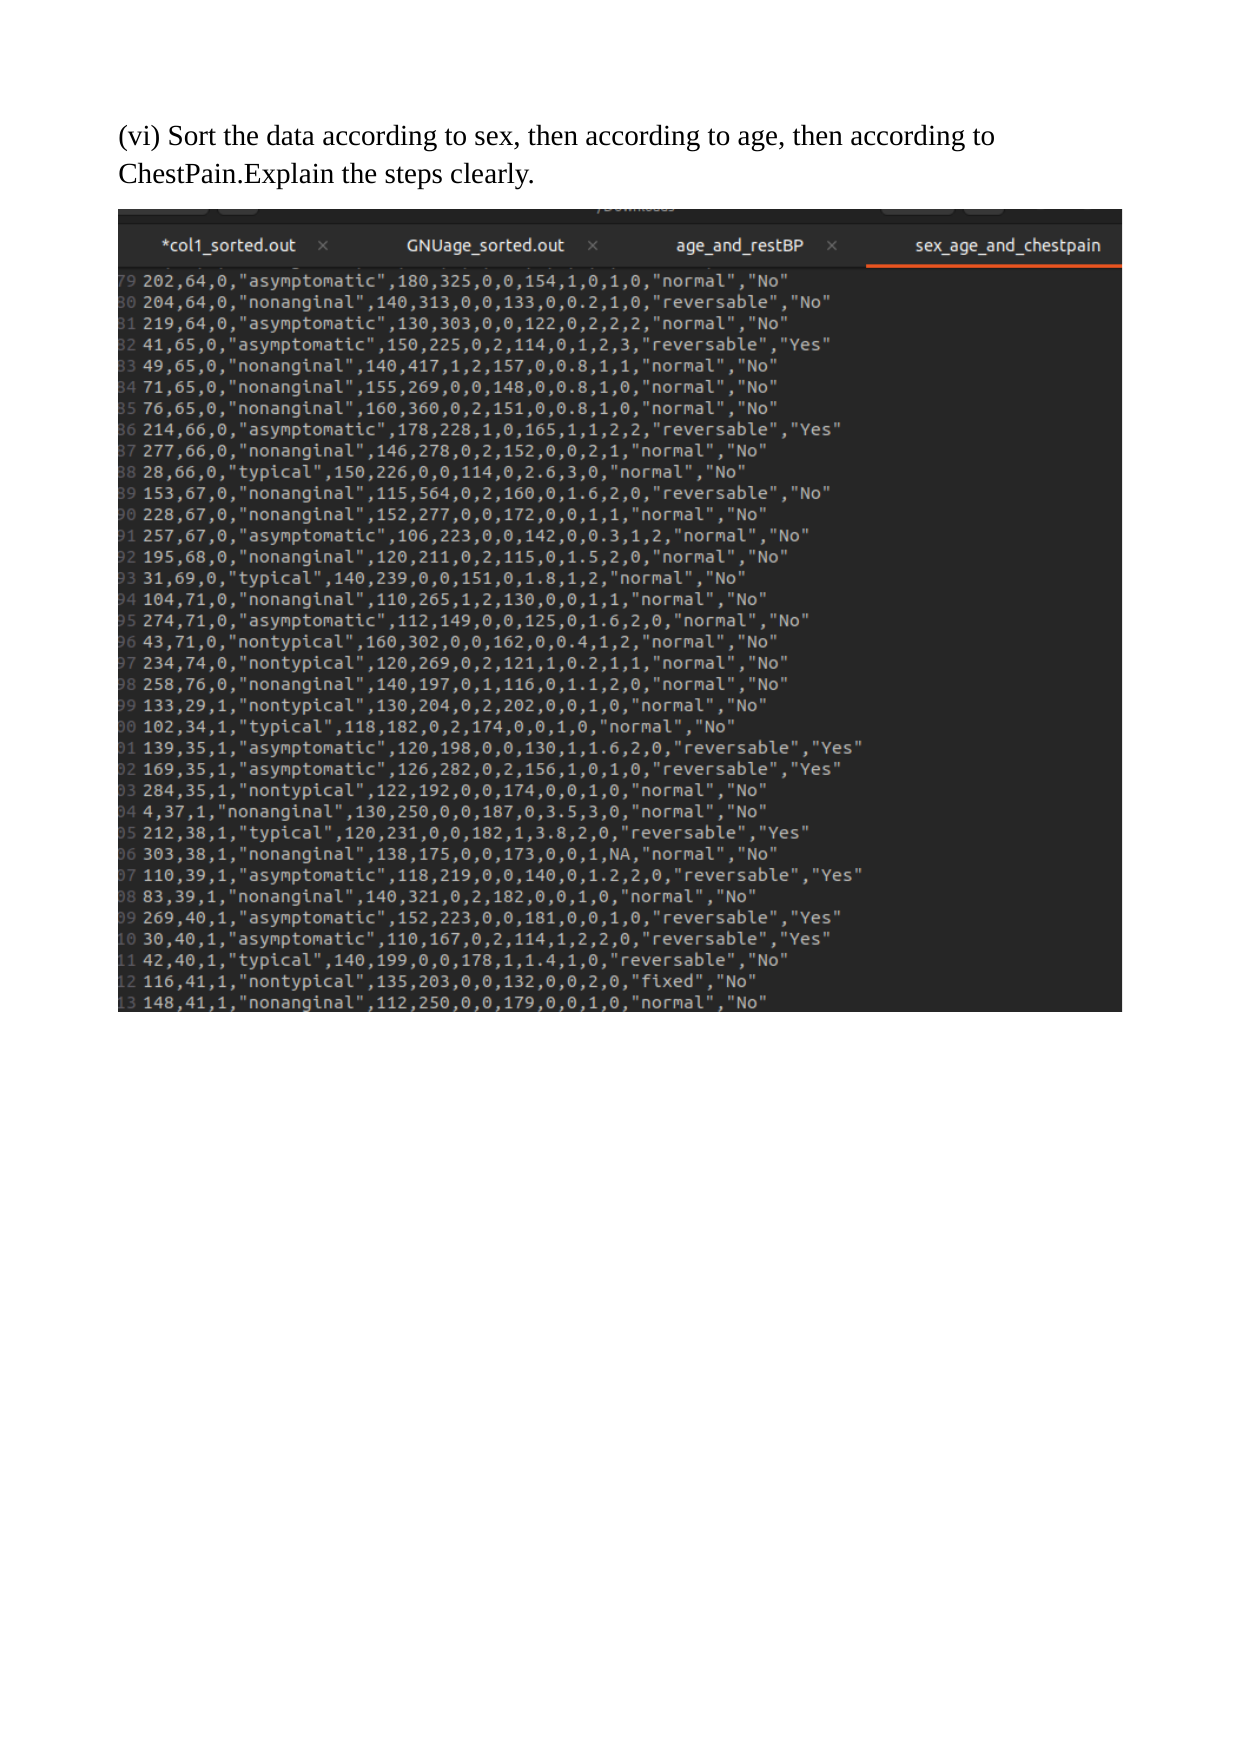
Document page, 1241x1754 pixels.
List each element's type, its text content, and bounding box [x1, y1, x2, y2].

text (vi) Sort the data according to sex, then according to age, then according to ChestPain.Explain the steps clearly. [118, 118, 1122, 190]
picture [118, 209, 1123, 1012]
